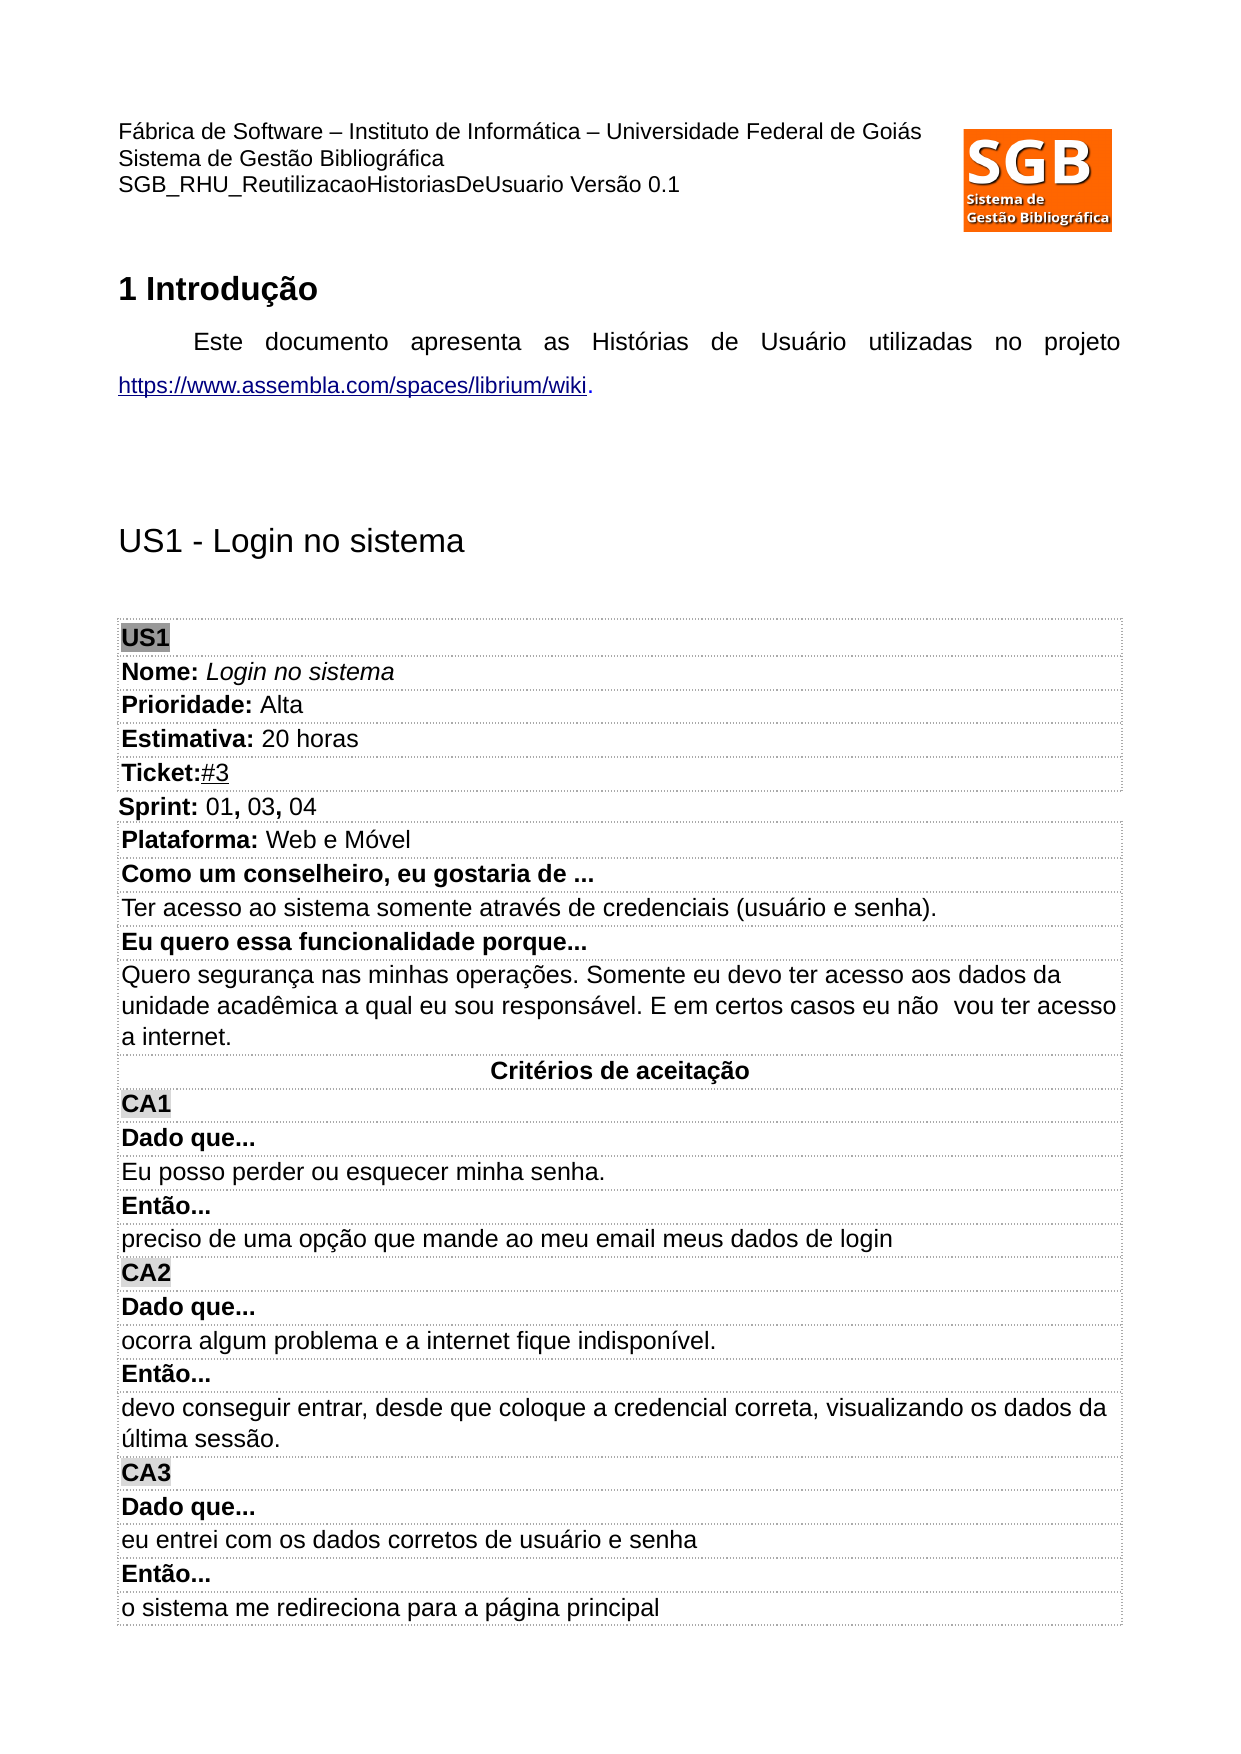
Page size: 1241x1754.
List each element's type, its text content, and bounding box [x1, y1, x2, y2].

table_cell o sistema me redireciona para a página principal [118, 1591, 1122, 1624]
table_cell Quero segurança nas minhas operações. Somente eu devo ter acesso aos dados da unidade acadêmica a qual eu sou responsável. E em certos casos eu não vou ter acesso a internet. [118, 959, 1122, 1054]
table_cell CA1 [118, 1088, 1122, 1121]
table_cell Dado que... [118, 1121, 1122, 1155]
table_cell Ter acesso ao sistema somente através de credenciais (usuário e senha). [118, 891, 1122, 925]
table_cell Eu quero essa funcionalidade porque... [118, 925, 1122, 958]
table_cell Então... [118, 1557, 1122, 1591]
table_cell preciso de uma opção que mande ao meu email meus dados de login [118, 1223, 1122, 1256]
table_cell CA2 [118, 1256, 1122, 1290]
table_cell eu entrei com os dados corretos de usuário e senha [118, 1523, 1122, 1557]
table_cell Eu posso perder ou esquecer minha senha. [118, 1155, 1122, 1189]
table_cell CA3 [118, 1456, 1122, 1489]
table_cell Estimativa: 20 horas [118, 722, 1122, 756]
table_cell Então... [118, 1189, 1122, 1222]
table_cell Dado que... [118, 1489, 1122, 1523]
table_cell Ticket:#3 [118, 756, 1122, 790]
table_header US1 [118, 618, 1122, 655]
picture [963, 129, 1112, 232]
table_cell Plataforma: Web e Móvel [118, 821, 1122, 857]
subtitle 1 Introdução [118, 269, 1122, 308]
text Este documento apresenta as Histórias de Usuário utilizadas no projeto https://www.assembla.com/spaces/librium/wiki. [118, 327, 1122, 399]
table_cell Nome: Login no sistema [118, 655, 1122, 688]
table_cell Como um conselheiro, eu gostaria de ... [118, 857, 1122, 891]
table_cell ocorra algum problema e a internet fique indisponível. [118, 1324, 1122, 1357]
table_cell Sprint: 01, 03, 04 [118, 790, 1122, 821]
subtitle US1 - Login no sistema [118, 521, 1122, 560]
table_cell devo conseguir entrar, desde que coloque a credencial correta, visualizando os dados da última sessão. [118, 1391, 1122, 1456]
table_cell Critérios de aceitação [118, 1054, 1122, 1087]
table_cell Prioridade: Alta [118, 689, 1122, 722]
table_cell Dado que... [118, 1290, 1122, 1324]
table_cell Então... [118, 1358, 1122, 1391]
